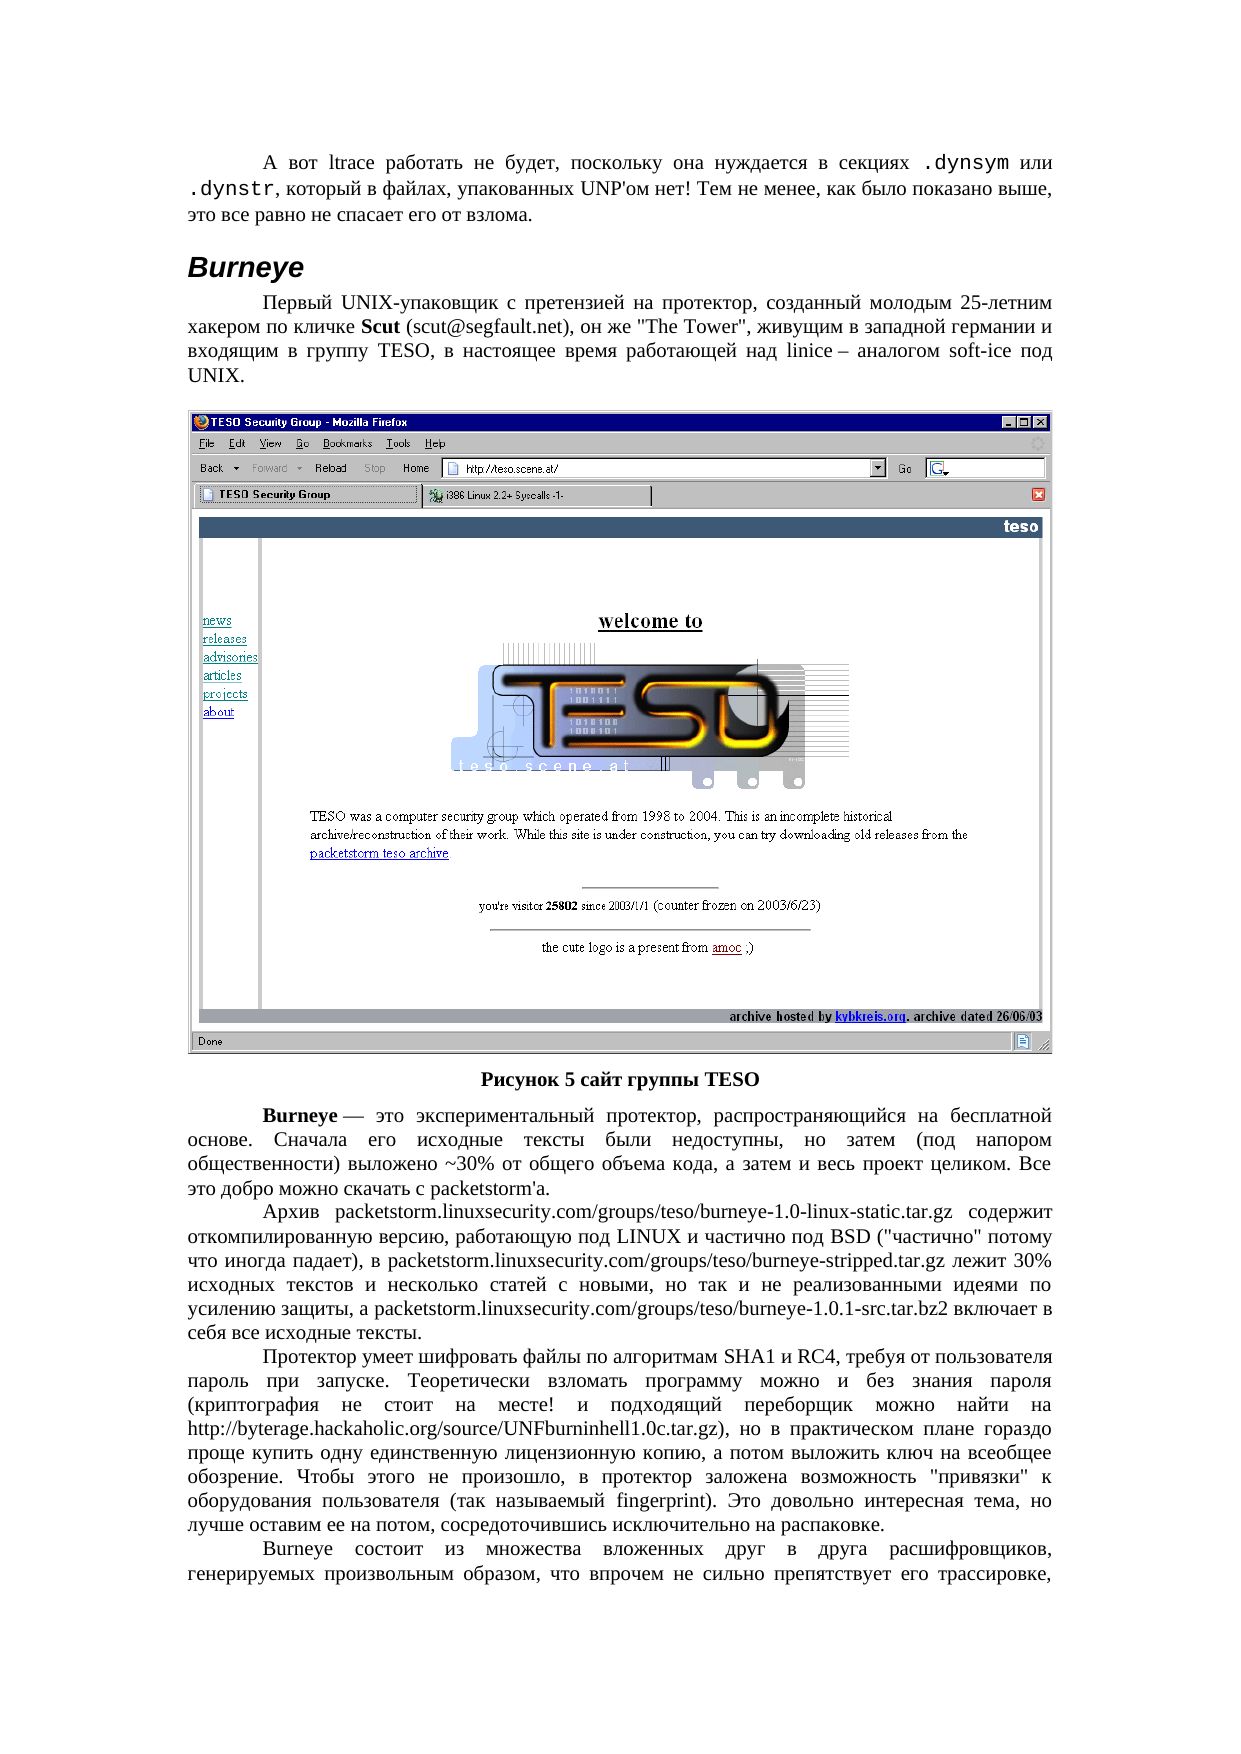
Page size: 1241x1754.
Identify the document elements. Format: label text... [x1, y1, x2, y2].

text Рисунок 5 сайт группы TESO [187, 1067, 1053, 1091]
text Burneye состоит из множества вложенных друг в друга расшифровщиков, генерируемых произвольным образом, что впрочем не сильно препятствует его трассировке, [187, 1536, 1053, 1584]
text А вот ltrace работать не будет, поскольку она нуждается в секциях .dynsym или .dynstr, который в файлах, упакованных UNP'ом нет! Тем не менее, как было показано выше, это все равно не спасает его от взлома. [187, 150, 1053, 226]
subtitle Burneye [187, 251, 1053, 284]
text Burneye — это экспериментальный протектор, распространяющийся на бесплатной основе. Сначала его исходные тексты были недоступны, но затем (под напором общественности) выложено ~30% от общего объема кода, а затем и весь проект целиком. Все это добро можно скачать с packetstorm'а. [187, 1103, 1053, 1199]
picture [188, 410, 1053, 1054]
text Первый UNIX-упаковщик с претензией на протектор, созданный молодым 25-летним хакером по кличке Scut (scut@segfault.net), он же "The Tower", живущим в западной германии и входящим в группу TESO, в настоящее время работающей над linice – аналогом soft-ice под UNIX. [187, 290, 1053, 387]
text Протектор умеет шифровать файлы по алгоритмам SHA1 и RC4, требуя от пользователя пароль при запуске. Теоретически взломать программу можно и без знания пароля (криптография не стоит на месте! и подходящий переборщик можно найти на http://byterage.hackaholic.org/source/UNFburninhell1.0c.tar.gz), но в практическом плане гораздо проще купить одну единственную лицензионную копию, а потом выложить ключ на всеобщее обозрение. Чтобы этого не произошло, в протектор заложена возможность "привязки" к оборудования пользователя (так называемый fingerprint). Это довольно интересная тема, но лучше оставим ее на потом, сосредоточившись исключительно на распаковке. [187, 1344, 1053, 1536]
text Архив packetstorm.linuxsecurity.com/groups/teso/burneye-1.0-linux-static.tar.gz содержит откомпилированную версию, работающую под LINUX и частично под BSD ("частично" потому что иногда падает), в packetstorm.linuxsecurity.com/groups/teso/burneye-stripped.tar.gz лежит 30% исходных текстов и несколько статей с новыми, но так и не реализованными идеями по усилению защиты, а packetstorm.linuxsecurity.com/groups/teso/burneye-1.0.1-src.tar.bz2 включает в себя все исходные тексты. [187, 1199, 1053, 1344]
